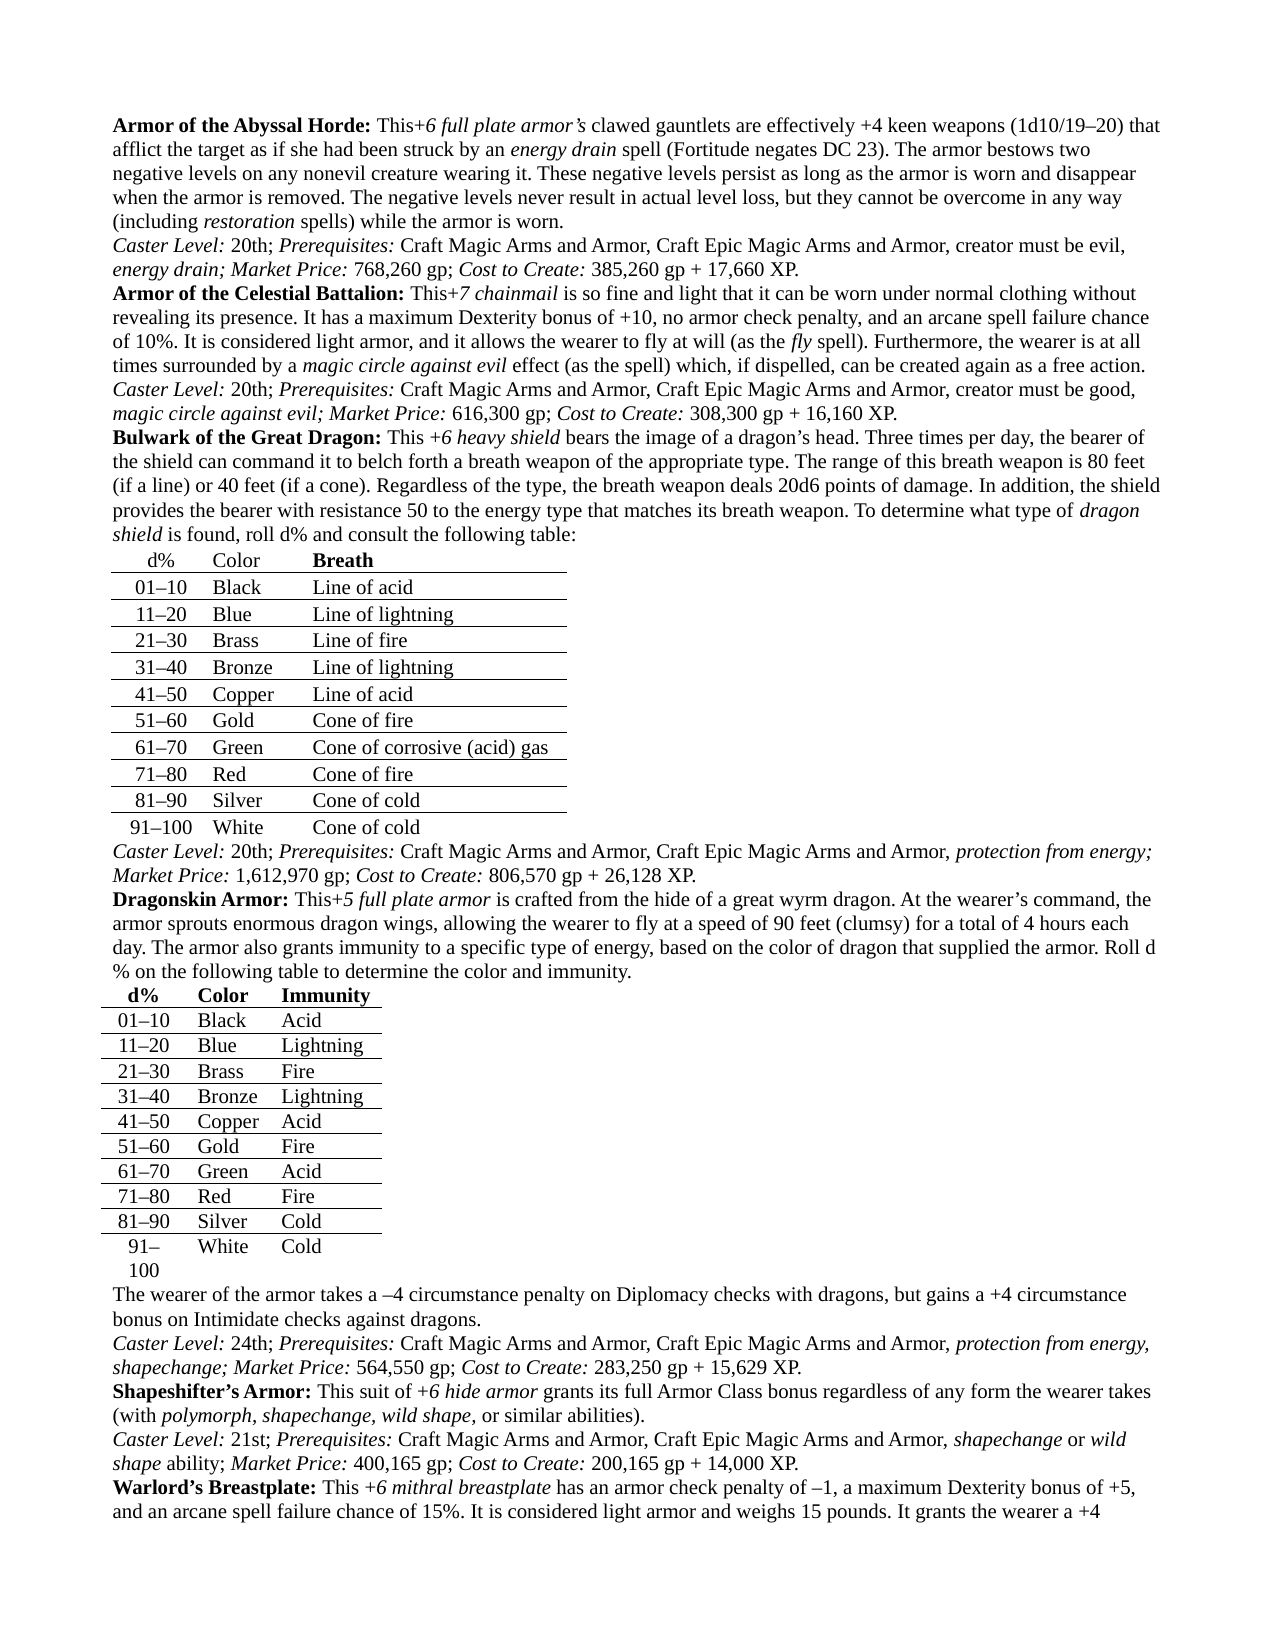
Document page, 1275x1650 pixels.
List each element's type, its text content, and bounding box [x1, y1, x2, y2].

table_cell 51–60 [111, 707, 211, 732]
table_cell Lightning [270, 1084, 382, 1108]
table_cell Lightning [270, 1034, 382, 1057]
table_cell 91–100 [101, 1234, 186, 1282]
table_cell Cold [270, 1234, 382, 1282]
text Shapeshifter’s Armor: This suit of +6 hide armor grants its full Armor Class bonus regardless of any form the wearer takes (with polymorph, shapechange, wild shape, or similar abilities). [112, 1379, 1162, 1427]
table_header d% [111, 546, 211, 572]
table_cell Bronze [186, 1084, 270, 1108]
table_cell Cone of corrosive (acid) gas [311, 733, 567, 759]
table_cell Fire [270, 1134, 382, 1158]
table_cell Line of lightning [311, 653, 567, 679]
table_cell Cold [270, 1209, 382, 1233]
table_cell Red [211, 760, 311, 786]
table_cell 81–90 [111, 787, 211, 812]
table_cell Fire [270, 1184, 382, 1208]
table_cell Brass [186, 1059, 270, 1083]
table_cell Cone of fire [311, 707, 567, 732]
table_cell Brass [211, 627, 311, 652]
table_header Breath [311, 546, 567, 572]
text Dragonskin Armor: This+5 full plate armor is crafted from the hide of a great wyrm dragon. At the wearer’s command, the armor sprouts enormous dragon wings, allowing the wearer to fly at a speed of 90 feet (clumsy) for a total of 4 hours each day. The armor also grants immunity to a specific type of energy, based on the color of dragon that supplied the armor. Roll d% on the following table to determine the color and immunity. [112, 887, 1162, 983]
table_cell Black [186, 1008, 270, 1032]
table_cell Cone of fire [311, 760, 567, 786]
table_cell Blue [186, 1034, 270, 1057]
text The wearer of the armor takes a –4 circumstance penalty on Diplomacy checks with dragons, but gains a +4 circumstance bonus on Intimidate checks against dragons. [112, 1282, 1162, 1331]
text Armor of the Celestial Battalion: This+7 chainmail is so fine and light that it can be worn under normal clothing without revealing its presence. It has a maximum Dexterity bonus of +10, no armor check penalty, and an arcane spell failure chance of 10%. It is considered light armor, and it allows the wearer to fly at will (as the fly spell). Furthermore, the wearer is at all times surrounded by a magic circle against evil effect (as the spell) which, if dispelled, can be created again as a free action. [112, 281, 1162, 377]
text Armor of the Abyssal Horde: This+6 full plate armor’s clawed gauntlets are effectively +4 keen weapons (1d10/19–20) that afflict the target as if she had been struck by an energy drain spell (Fortitude negates DC 23). The armor bestows two negative levels on any nonevil creature wearing it. These negative levels persist as long as the armor is worn and disappear when the armor is removed. The negative levels never result in actual level loss, but they cannot be overcome in any way (including restoration spells) while the armor is worn. [112, 112, 1162, 233]
table_cell Acid [270, 1109, 382, 1133]
table_cell 71–80 [101, 1184, 186, 1208]
table_cell Blue [211, 600, 311, 626]
text Bulwark of the Great Dragon: This +6 heavy shield bears the image of a dragon’s head. Three times per day, the bearer of the shield can command it to belch forth a breath weapon of the appropriate type. The range of this breath weapon is 80 feet (if a line) or 40 feet (if a cone). Regardless of the type, the breath weapon deals 20d6 points of damage. In addition, the shield provides the bearer with resistance 50 to the energy type that matches its breath weapon. To determine what type of dragon shield is found, roll d% and consult the following table: [112, 425, 1162, 546]
table_cell 41–50 [101, 1109, 186, 1133]
table_cell Cone of cold [311, 787, 567, 812]
table_cell Green [186, 1159, 270, 1183]
text Caster Level: 20th; Prerequisites: Craft Magic Arms and Armor, Craft Epic Magic Arms and Armor, protection from energy; Market Price: 1,612,970 gp; Cost to Create: 806,570 gp + 26,128 XP. [112, 839, 1162, 887]
table_cell Line of acid [311, 573, 567, 599]
table_cell 41–50 [111, 680, 211, 706]
text Caster Level: 24th; Prerequisites: Craft Magic Arms and Armor, Craft Epic Magic Arms and Armor, protection from energy, shapechange; Market Price: 564,550 gp; Cost to Create: 283,250 gp + 15,629 XP. [112, 1331, 1162, 1379]
table_cell Silver [211, 787, 311, 812]
table_cell 71–80 [111, 760, 211, 786]
table_cell 81–90 [101, 1209, 186, 1233]
table_cell 51–60 [101, 1134, 186, 1158]
table_cell 11–20 [101, 1034, 186, 1057]
table_cell 31–40 [111, 653, 211, 679]
table_cell Red [186, 1184, 270, 1208]
table_cell Line of lightning [311, 600, 567, 626]
table_cell 21–30 [101, 1059, 186, 1083]
table_cell 61–70 [111, 733, 211, 759]
text Caster Level: 21st; Prerequisites: Craft Magic Arms and Armor, Craft Epic Magic Arms and Armor, shapechange or wild shape ability; Market Price: 400,165 gp; Cost to Create: 200,165 gp + 14,000 XP. [112, 1427, 1162, 1475]
table_cell Line of fire [311, 627, 567, 652]
table_cell Gold [186, 1134, 270, 1158]
table_cell White [211, 813, 311, 839]
table_cell Green [211, 733, 311, 759]
table_cell 21–30 [111, 627, 211, 652]
table_cell Acid [270, 1159, 382, 1183]
table_header Color [186, 983, 270, 1007]
table_header Color [211, 546, 311, 572]
table_cell Cone of cold [311, 813, 567, 839]
table_cell Bronze [211, 653, 311, 679]
text Warlord’s Breastplate: This +6 mithral breastplate has an armor check penalty of –1, a maximum Dexterity bonus of +5, and an arcane spell failure chance of 15%. It is considered light armor and weighs 15 pounds. It grants the wearer a +4 [112, 1475, 1162, 1523]
table_cell Black [211, 573, 311, 599]
table_cell Acid [270, 1008, 382, 1032]
table_cell 91–100 [111, 813, 211, 839]
table_cell Copper [211, 680, 311, 706]
table_cell 01–10 [111, 573, 211, 599]
table_cell Fire [270, 1059, 382, 1083]
table_cell White [186, 1234, 270, 1282]
table_header Immunity [270, 983, 382, 1007]
table_cell 01–10 [101, 1008, 186, 1032]
table_cell 31–40 [101, 1084, 186, 1108]
text Caster Level: 20th; Prerequisites: Craft Magic Arms and Armor, Craft Epic Magic Arms and Armor, creator must be evil, energy drain; Market Price: 768,260 gp; Cost to Create: 385,260 gp + 17,660 XP. [112, 233, 1162, 281]
table_cell 61–70 [101, 1159, 186, 1183]
table_header d% [101, 983, 186, 1007]
table_cell Copper [186, 1109, 270, 1133]
table_cell Line of acid [311, 680, 567, 706]
table_cell Silver [186, 1209, 270, 1233]
table_cell 11–20 [111, 600, 211, 626]
text Caster Level: 20th; Prerequisites: Craft Magic Arms and Armor, Craft Epic Magic Arms and Armor, creator must be good, magic circle against evil; Market Price: 616,300 gp; Cost to Create: 308,300 gp + 16,160 XP. [112, 377, 1162, 425]
table_cell Gold [211, 707, 311, 732]
